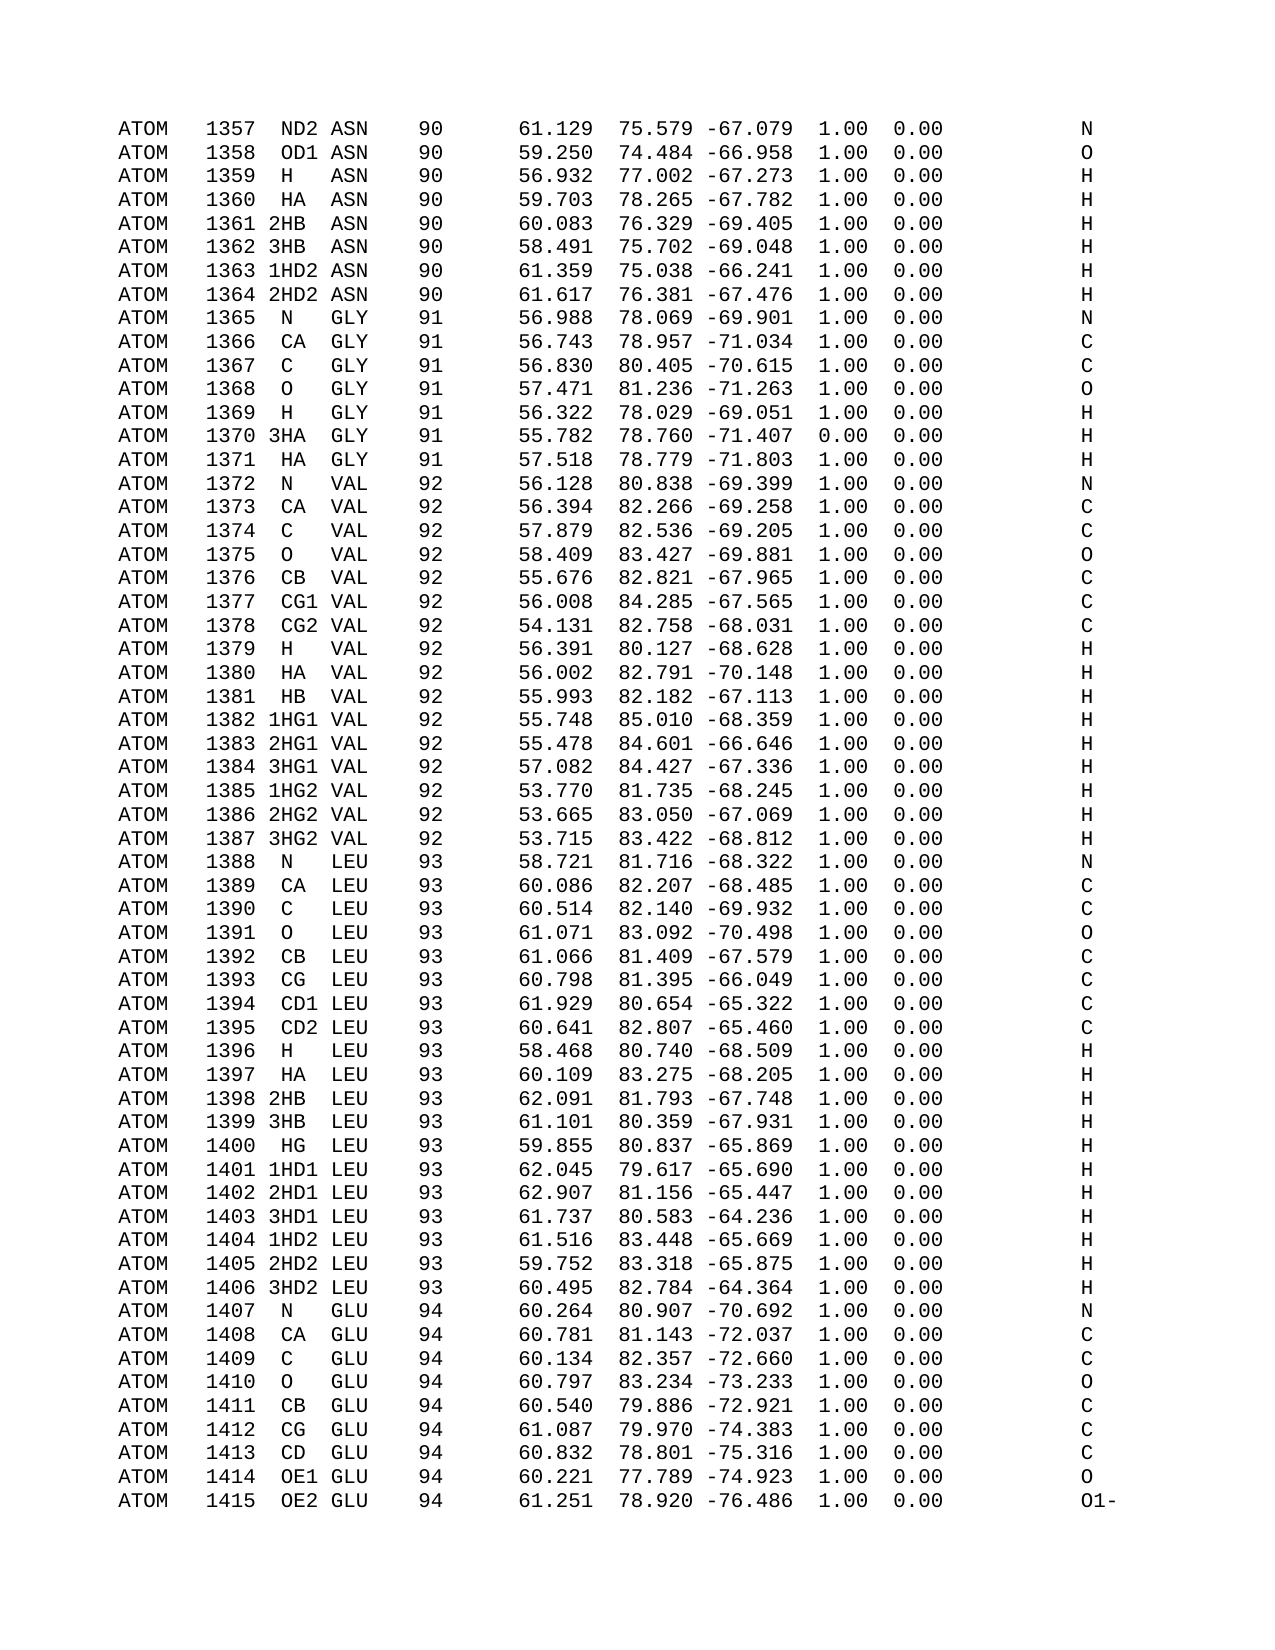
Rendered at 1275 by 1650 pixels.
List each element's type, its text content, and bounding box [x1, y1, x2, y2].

text ATOM 1405 2HD2 LEU 93 59.752 83.318 -65.875 1.00 0.00 H [118, 1253, 1157, 1277]
text ATOM 1391 O LEU 93 61.071 83.092 -70.498 1.00 0.00 O [118, 922, 1157, 946]
text ATOM 1357 ND2 ASN 90 61.129 75.579 -67.079 1.00 0.00 N [118, 118, 1157, 142]
text ATOM 1393 CG LEU 93 60.798 81.395 -66.049 1.00 0.00 C [118, 969, 1157, 993]
text ATOM 1400 HG LEU 93 59.855 80.837 -65.869 1.00 0.00 H [118, 1135, 1157, 1158]
text ATOM 1369 H GLY 91 56.322 78.029 -69.051 1.00 0.00 H [118, 402, 1157, 426]
text ATOM 1376 CB VAL 92 55.676 82.821 -67.965 1.00 0.00 C [118, 567, 1157, 591]
text ATOM 1359 H ASN 90 56.932 77.002 -67.273 1.00 0.00 H [118, 165, 1157, 189]
text ATOM 1401 1HD1 LEU 93 62.045 79.617 -65.690 1.00 0.00 H [118, 1158, 1157, 1182]
text ATOM 1398 2HB LEU 93 62.091 81.793 -67.748 1.00 0.00 H [118, 1088, 1157, 1111]
text ATOM 1406 3HD2 LEU 93 60.495 82.784 -64.364 1.00 0.00 H [118, 1277, 1157, 1300]
text ATOM 1404 1HD2 LEU 93 61.516 83.448 -65.669 1.00 0.00 H [118, 1229, 1157, 1253]
text ATOM 1371 HA GLY 91 57.518 78.779 -71.803 1.00 0.00 H [118, 449, 1157, 473]
text ATOM 1395 CD2 LEU 93 60.641 82.807 -65.460 1.00 0.00 C [118, 1017, 1157, 1040]
text ATOM 1358 OD1 ASN 90 59.250 74.484 -66.958 1.00 0.00 O [118, 142, 1157, 165]
text ATOM 1410 O GLU 94 60.797 83.234 -73.233 1.00 0.00 O [118, 1371, 1157, 1395]
text ATOM 1415 OE2 GLU 94 61.251 78.920 -76.486 1.00 0.00 O1- [118, 1489, 1157, 1513]
text ATOM 1397 HA LEU 93 60.109 83.275 -68.205 1.00 0.00 H [118, 1064, 1157, 1088]
text ATOM 1409 C GLU 94 60.134 82.357 -72.660 1.00 0.00 C [118, 1348, 1157, 1371]
text ATOM 1378 CG2 VAL 92 54.131 82.758 -68.031 1.00 0.00 C [118, 615, 1157, 638]
text ATOM 1373 CA VAL 92 56.394 82.266 -69.258 1.00 0.00 C [118, 496, 1157, 520]
text ATOM 1365 N GLY 91 56.988 78.069 -69.901 1.00 0.00 N [118, 307, 1157, 331]
text ATOM 1375 O VAL 92 58.409 83.427 -69.881 1.00 0.00 O [118, 544, 1157, 567]
text ATOM 1368 O GLY 91 57.471 81.236 -71.263 1.00 0.00 O [118, 378, 1157, 402]
text ATOM 1386 2HG2 VAL 92 53.665 83.050 -67.069 1.00 0.00 H [118, 804, 1157, 827]
text ATOM 1385 1HG2 VAL 92 53.770 81.735 -68.245 1.00 0.00 H [118, 780, 1157, 804]
text ATOM 1413 CD GLU 94 60.832 78.801 -75.316 1.00 0.00 C [118, 1442, 1157, 1466]
text ATOM 1366 CA GLY 91 56.743 78.957 -71.034 1.00 0.00 C [118, 331, 1157, 354]
text ATOM 1399 3HB LEU 93 61.101 80.359 -67.931 1.00 0.00 H [118, 1111, 1157, 1135]
text ATOM 1414 OE1 GLU 94 60.221 77.789 -74.923 1.00 0.00 O [118, 1466, 1157, 1489]
text ATOM 1377 CG1 VAL 92 56.008 84.285 -67.565 1.00 0.00 C [118, 591, 1157, 615]
text ATOM 1383 2HG1 VAL 92 55.478 84.601 -66.646 1.00 0.00 H [118, 733, 1157, 757]
text ATOM 1396 H LEU 93 58.468 80.740 -68.509 1.00 0.00 H [118, 1040, 1157, 1064]
text ATOM 1361 2HB ASN 90 60.083 76.329 -69.405 1.00 0.00 H [118, 213, 1157, 236]
text ATOM 1374 C VAL 92 57.879 82.536 -69.205 1.00 0.00 C [118, 520, 1157, 544]
text ATOM 1411 CB GLU 94 60.540 79.886 -72.921 1.00 0.00 C [118, 1395, 1157, 1419]
text ATOM 1387 3HG2 VAL 92 53.715 83.422 -68.812 1.00 0.00 H [118, 827, 1157, 851]
text ATOM 1370 3HA GLY 91 55.782 78.760 -71.407 0.00 0.00 H [118, 426, 1157, 449]
text ATOM 1381 HB VAL 92 55.993 82.182 -67.113 1.00 0.00 H [118, 686, 1157, 709]
text ATOM 1407 N GLU 94 60.264 80.907 -70.692 1.00 0.00 N [118, 1300, 1157, 1324]
text ATOM 1360 HA ASN 90 59.703 78.265 -67.782 1.00 0.00 H [118, 189, 1157, 213]
text ATOM 1380 HA VAL 92 56.002 82.791 -70.148 1.00 0.00 H [118, 662, 1157, 686]
text ATOM 1408 CA GLU 94 60.781 81.143 -72.037 1.00 0.00 C [118, 1324, 1157, 1348]
text ATOM 1402 2HD1 LEU 93 62.907 81.156 -65.447 1.00 0.00 H [118, 1182, 1157, 1206]
text ATOM 1372 N VAL 92 56.128 80.838 -69.399 1.00 0.00 N [118, 473, 1157, 496]
text ATOM 1363 1HD2 ASN 90 61.359 75.038 -66.241 1.00 0.00 H [118, 260, 1157, 284]
text ATOM 1362 3HB ASN 90 58.491 75.702 -69.048 1.00 0.00 H [118, 236, 1157, 260]
text ATOM 1392 CB LEU 93 61.066 81.409 -67.579 1.00 0.00 C [118, 946, 1157, 969]
text ATOM 1388 N LEU 93 58.721 81.716 -68.322 1.00 0.00 N [118, 851, 1157, 875]
text ATOM 1384 3HG1 VAL 92 57.082 84.427 -67.336 1.00 0.00 H [118, 757, 1157, 780]
text ATOM 1364 2HD2 ASN 90 61.617 76.381 -67.476 1.00 0.00 H [118, 284, 1157, 307]
text ATOM 1367 C GLY 91 56.830 80.405 -70.615 1.00 0.00 C [118, 354, 1157, 378]
text ATOM 1379 H VAL 92 56.391 80.127 -68.628 1.00 0.00 H [118, 638, 1157, 662]
text ATOM 1412 CG GLU 94 61.087 79.970 -74.383 1.00 0.00 C [118, 1419, 1157, 1442]
text ATOM 1403 3HD1 LEU 93 61.737 80.583 -64.236 1.00 0.00 H [118, 1206, 1157, 1229]
text ATOM 1394 CD1 LEU 93 61.929 80.654 -65.322 1.00 0.00 C [118, 993, 1157, 1017]
text ATOM 1389 CA LEU 93 60.086 82.207 -68.485 1.00 0.00 C [118, 875, 1157, 898]
text ATOM 1390 C LEU 93 60.514 82.140 -69.932 1.00 0.00 C [118, 898, 1157, 922]
text ATOM 1382 1HG1 VAL 92 55.748 85.010 -68.359 1.00 0.00 H [118, 709, 1157, 733]
